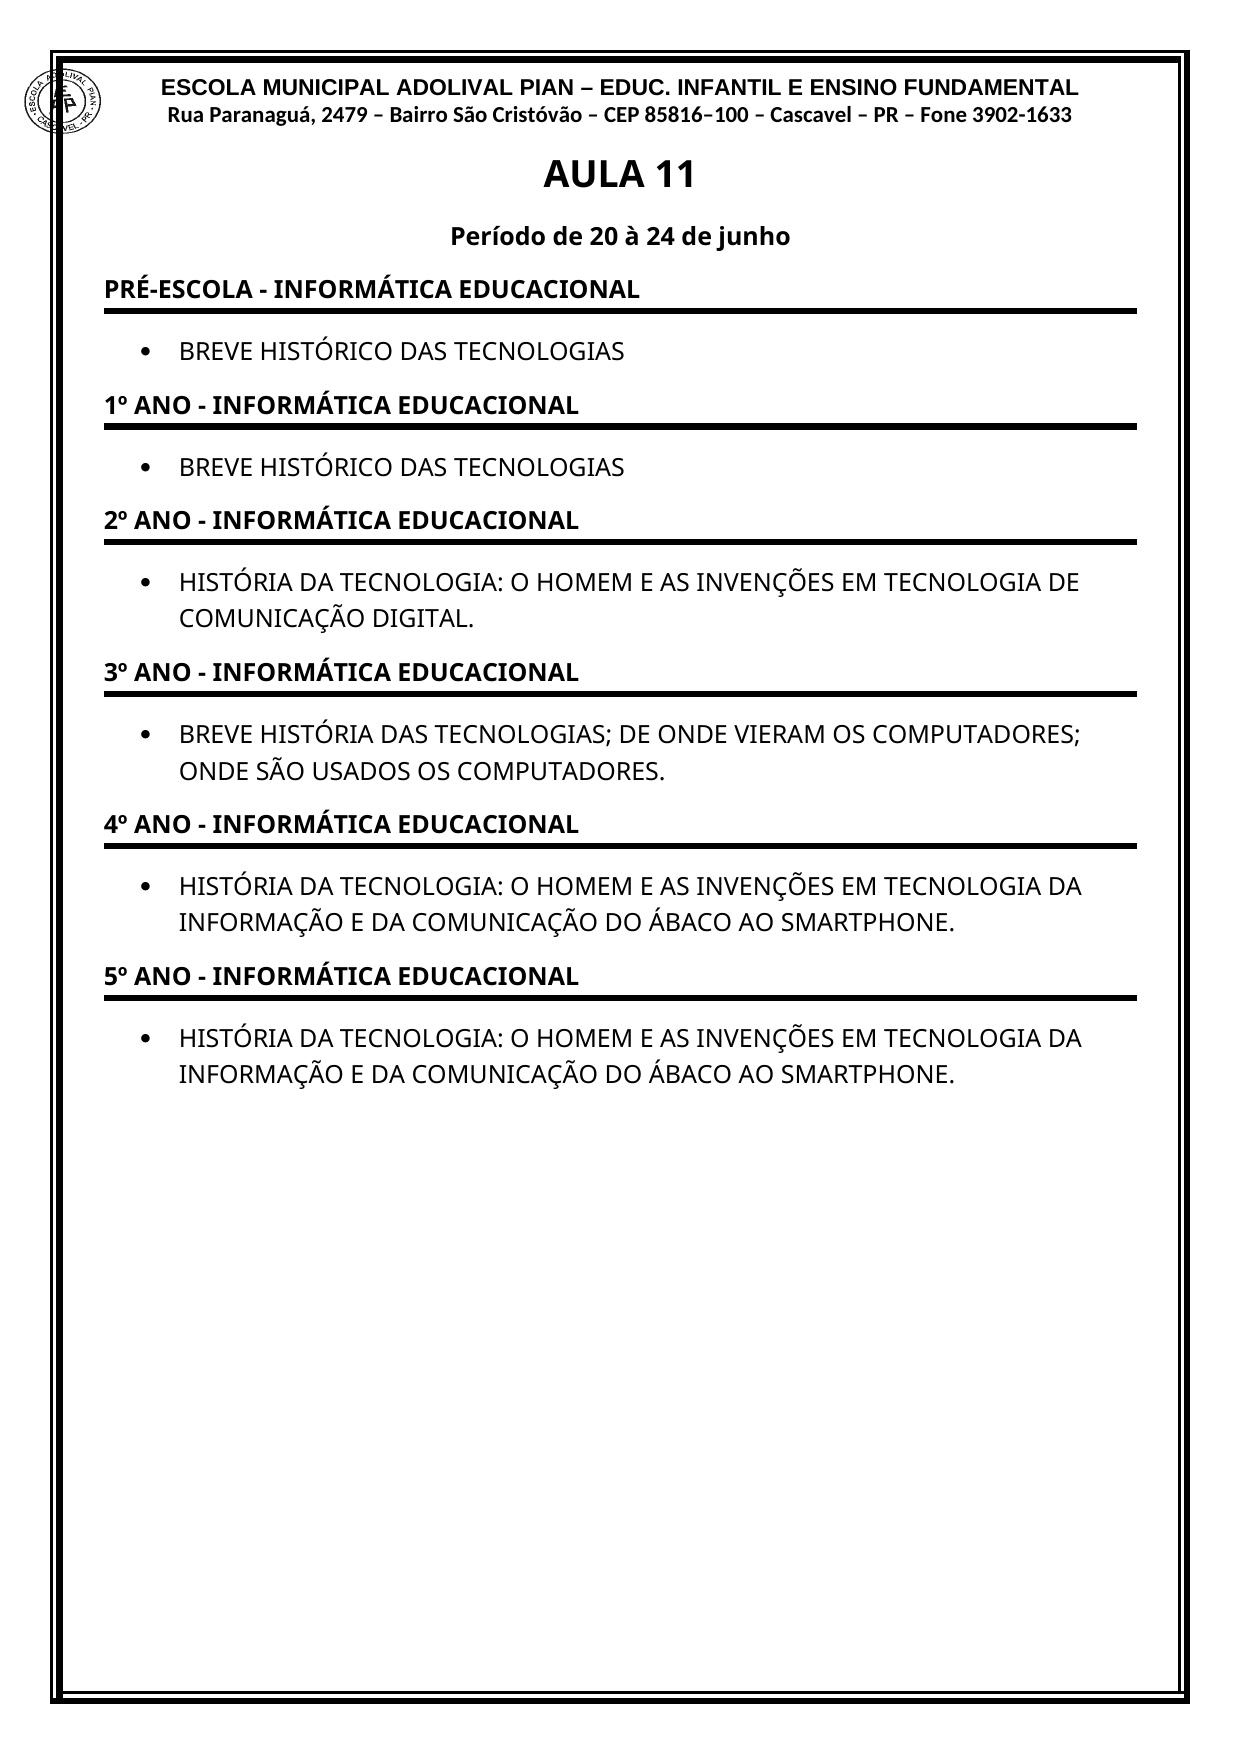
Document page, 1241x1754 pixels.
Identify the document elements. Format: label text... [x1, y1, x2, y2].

list BREVE HISTÓRICO DAS TECNOLOGIAS [141, 449, 1137, 483]
text AULA 11 [103, 147, 1137, 198]
text 1º ANO - INFORMÁTICA EDUCACIONAL [103, 387, 1137, 430]
list BREVE HISTÓRIA DAS TECNOLOGIAS; DE ONDE VIERAM OS COMPUTADORES; ONDE SÃO USADOS OS COMPUTADORES. [141, 716, 1137, 787]
text PRÉ-ESCOLA - INFORMÁTICA EDUCACIONAL [103, 272, 1137, 314]
text 4º ANO - INFORMÁTICA EDUCACIONAL [103, 807, 1137, 849]
text 3º ANO - INFORMÁTICA EDUCACIONAL [103, 654, 1137, 697]
list HISTÓRIA DA TECNOLOGIA: O HOMEM E AS INVENÇÕES EM TECNOLOGIA DA INFORMAÇÃO E DA COMUNICAÇÃO DO ÁBACO AO SMARTPHONE. [141, 868, 1137, 939]
list HISTÓRIA DA TECNOLOGIA: O HOMEM E AS INVENÇÕES EM TECNOLOGIA DE COMUNICAÇÃO DIGITAL. [141, 564, 1137, 635]
list HISTÓRIA DA TECNOLOGIA: O HOMEM E AS INVENÇÕES EM TECNOLOGIA DA INFORMAÇÃO E DA COMUNICAÇÃO DO ÁBACO AO SMARTPHONE. [141, 1020, 1137, 1091]
list BREVE HISTÓRICO DAS TECNOLOGIAS [141, 334, 1137, 368]
text Período de 20 à 24 de junho [103, 219, 1137, 253]
text 2º ANO - INFORMÁTICA EDUCACIONAL [103, 503, 1137, 545]
text 5º ANO - INFORMÁTICA EDUCACIONAL [103, 958, 1137, 1001]
